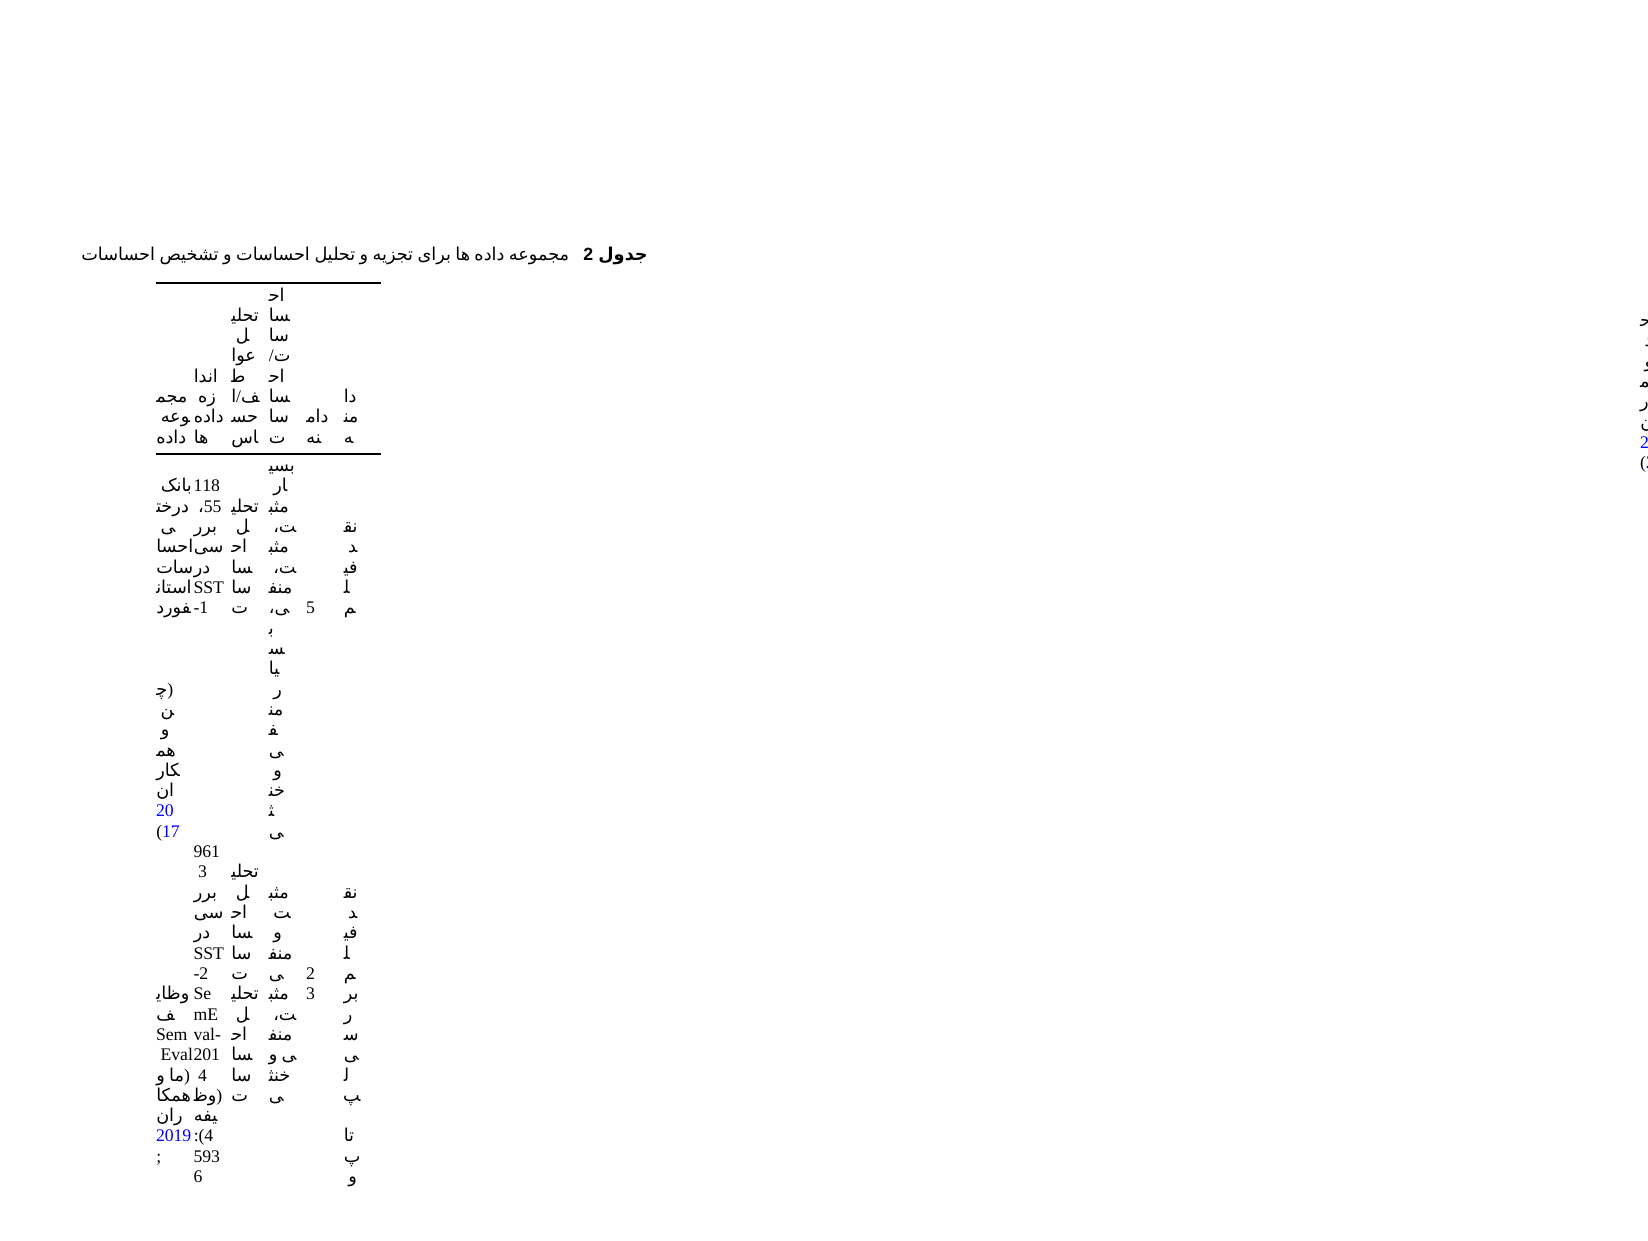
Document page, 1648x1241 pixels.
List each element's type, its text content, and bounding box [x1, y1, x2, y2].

table_cell [306, 618, 344, 841]
table_header دامنه [344, 284, 381, 447]
table_cell بسیار مثبت، مثبت، منفی، [269, 455, 306, 617]
table_cell [306, 447, 344, 453]
table_header مجموعه داده [156, 284, 194, 447]
table_cell 5 [306, 455, 344, 617]
table_cell بانک درختی احساسات استانفورد [156, 455, 194, 617]
table_cell 2 [306, 841, 344, 983]
table_cell بسیار منفی و خنثی [269, 618, 306, 841]
table_cell 9613 بررسی در SST-2 [194, 841, 231, 983]
table_cell مثبت و منفی [269, 841, 306, 983]
table_cell 3 [306, 983, 344, 1186]
table_cell نقد فیلم [344, 841, 381, 983]
table_cell [231, 618, 269, 841]
table_cell [1640, 107, 1648, 208]
table_cell SemEval- 2014 (وظیفه 4): 5936 [194, 983, 231, 1186]
table_cell بررسی لپ تاپ و رستوران [344, 983, 381, 1186]
table_cell [344, 618, 381, 841]
table_cell [381, 983, 419, 1186]
table_header اندازه داده ها [194, 284, 231, 447]
table_cell [381, 453, 419, 617]
table_cell [381, 618, 419, 841]
table_cell [231, 447, 269, 453]
table_cell [194, 618, 231, 841]
text جدول 2 مجموعه داده ها برای تجزیه و تحلیل احساسات و تشخیص احساسات [81, 244, 1452, 264]
table_cell احمد و همکاران2020) [1640, 208, 1648, 324]
table_cell [156, 447, 194, 453]
table_header احساسات/احساسات [269, 284, 306, 447]
table_cell [194, 447, 231, 453]
table_cell وظایف SemEval (ما و همکاران2019; [156, 983, 194, 1186]
table_cell [1640, 980, 1648, 1183]
table_cell [156, 841, 194, 983]
table_cell [269, 447, 306, 453]
table_cell تحلیل احساسات [231, 455, 269, 617]
table_cell احمد و همکاران2020) [1640, 323, 1648, 385]
table_cell 118،55 بررسی در SST-1 [194, 455, 231, 617]
table_cell (چن و همکاران2017) [156, 618, 194, 841]
table_cell تحلیل احساسات [231, 983, 269, 1186]
table_cell مثبت، منفی و خنثی [269, 983, 306, 1186]
table_cell [381, 841, 419, 983]
table_cell نقد فیلم [344, 455, 381, 617]
table_cell [1640, 696, 1648, 980]
table_cell احمد و همکاران2020) [1640, 387, 1648, 472]
table_header تحلیل عواطف/احساس [231, 284, 269, 447]
table_header [381, 282, 419, 447]
table_cell تحلیل احساسات [231, 841, 269, 983]
table_header دامنه [306, 284, 344, 447]
table_cell [1640, 473, 1648, 696]
table_cell [381, 447, 419, 453]
table_cell [344, 447, 381, 453]
